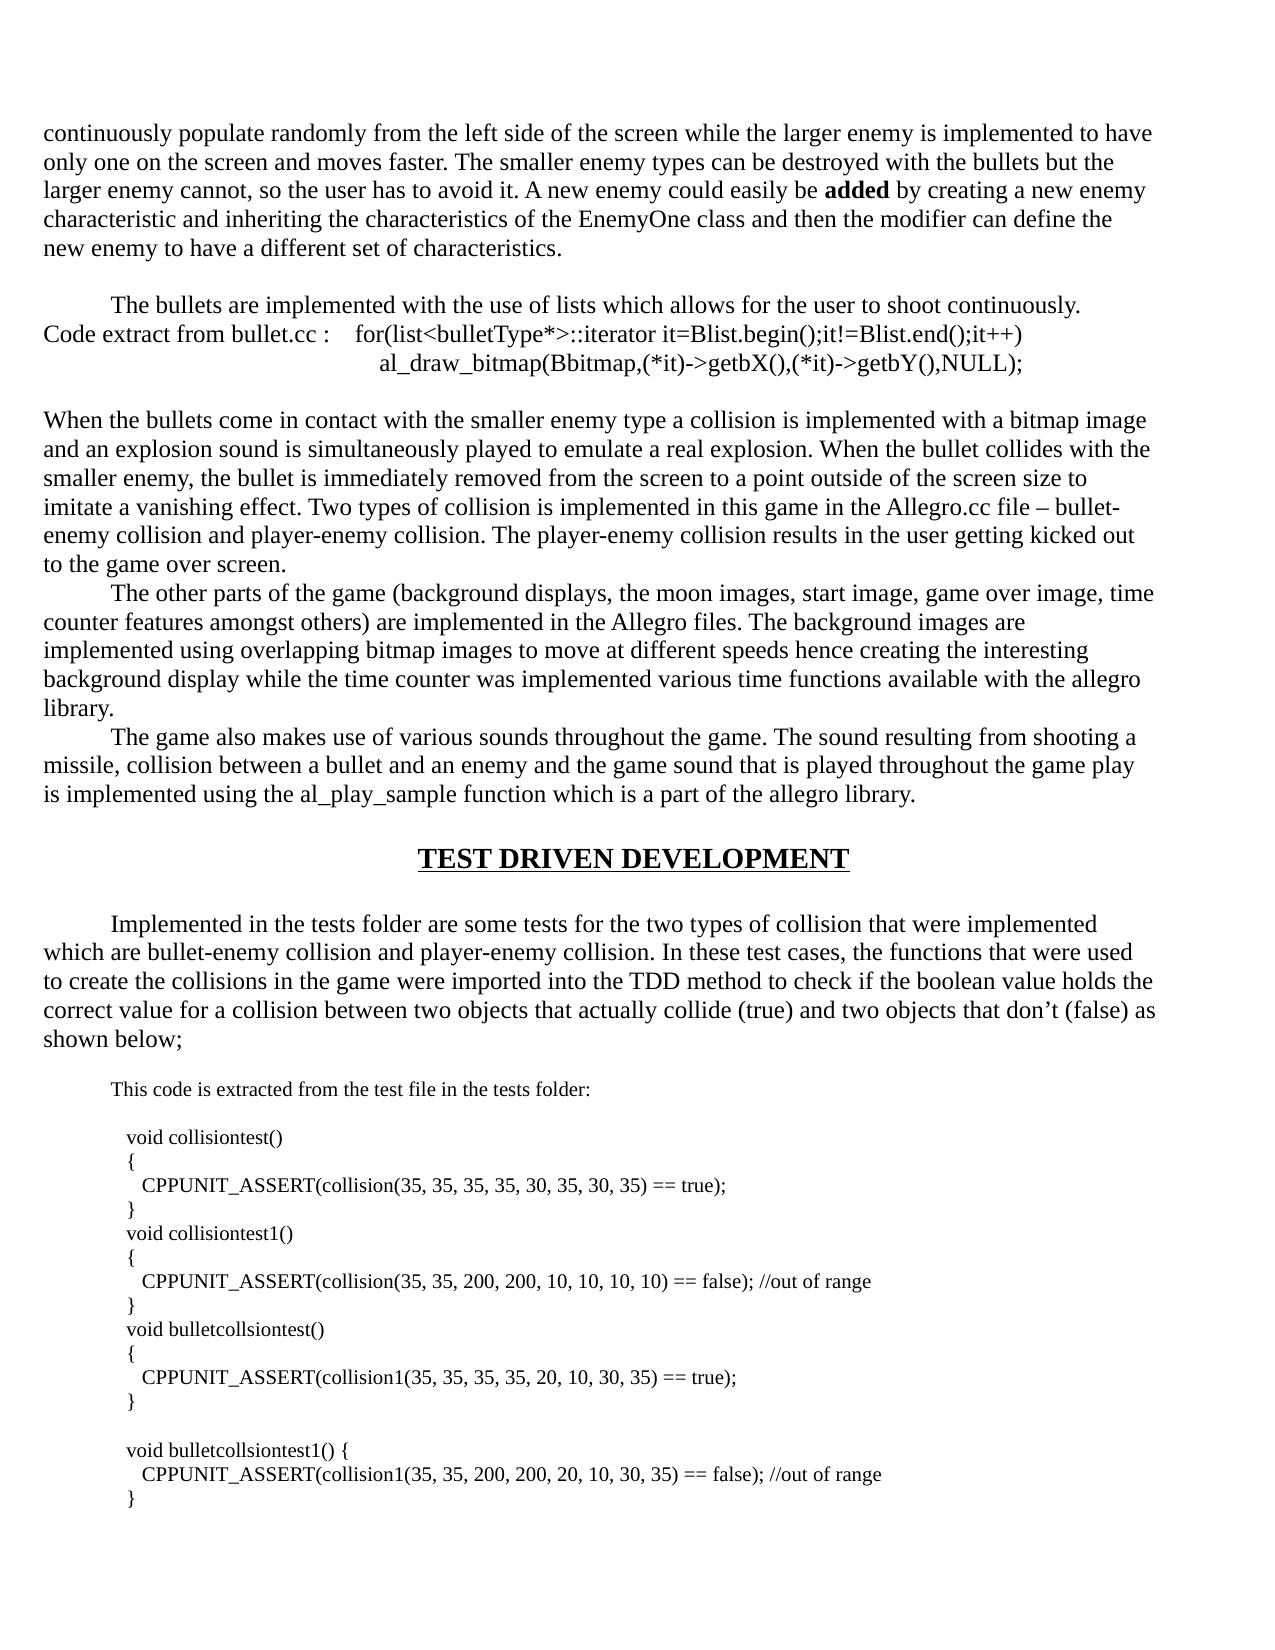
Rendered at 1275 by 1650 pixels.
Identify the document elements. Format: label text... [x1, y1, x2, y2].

text This code is extracted from the test file in the tests folder: [43, 1077, 1157, 1101]
text The other parts of the game (background displays, the moon images, start image, game over image, time counter features amongst others) are implemented in the Allegro files. The background images are implemented using overlapping bitmap images to move at different speeds hence creating the interesting background display while the time counter was implemented various time functions available with the allegro library. [43, 578, 1157, 722]
text continuously populate randomly from the left side of the screen while the larger enemy is implemented to have only one on the screen and moves faster. The smaller enemy types can be destroyed with the bullets but the larger enemy cannot, so the user has to avoid it. A new enemy could easily be added by creating a new enemy characteristic and inheriting the characteristics of the EnemyOne class and then the modifier can define the new enemy to have a different set of characteristics. [43, 118, 1157, 262]
text Implemented in the tests folder are some tests for the two types of collision that were implemented which are bullet-enemy collision and player-enemy collision. In these test cases, the functions that were used to create the collisions in the game were imported into the TDD method to check if the boolean value holds the correct value for a collision between two objects that actually collide (true) and two objects that don’t (false) as shown below; [43, 909, 1157, 1052]
text void bulletcollsiontest() [43, 1317, 1157, 1341]
text } [43, 1389, 1157, 1413]
text { [43, 1149, 1157, 1173]
text { [43, 1341, 1157, 1365]
text The game also makes use of various sounds throughout the game. The sound resulting from shooting a missile, collision between a bullet and an enemy and the game sound that is played throughout the game play is implemented using the al_play_sample function which is a part of the allegro library. [43, 722, 1157, 808]
text CPPUNIT_ASSERT(collision(35, 35, 200, 200, 10, 10, 10, 10) == false); //out of range [43, 1269, 1157, 1293]
text When the bullets come in contact with the smaller enemy type a collision is implemented with a bitmap image and an explosion sound is simultaneously played to emulate a real explosion. When the bullet collides with the smaller enemy, the bullet is immediately removed from the screen to a point outside of the screen size to imitate a vanishing effect. Two types of collision is implemented in this game in the Allegro.cc file – bullet-enemy collision and player-enemy collision. The player-enemy collision results in the user getting kicked out to the game over screen. [43, 406, 1157, 578]
text al_draw_bitmap(Bbitmap,(*it)->getbX(),(*it)->getbY(),NULL); [43, 348, 1157, 377]
text The bullets are implemented with the use of lists which allows for the user to shoot continuously. [43, 291, 1157, 319]
text CPPUNIT_ASSERT(collision1(35, 35, 35, 35, 20, 10, 30, 35) == true); [43, 1365, 1157, 1389]
text void bulletcollsiontest1() { [43, 1437, 1157, 1462]
text TEST DRIVEN DEVELOPMENT [43, 842, 1157, 875]
text CPPUNIT_ASSERT(collision1(35, 35, 200, 200, 20, 10, 30, 35) == false); //out of range [43, 1462, 1157, 1486]
text { [43, 1245, 1157, 1269]
text } [43, 1486, 1157, 1510]
text } [43, 1293, 1157, 1317]
text } [43, 1197, 1157, 1221]
text Code extract from bullet.cc : for(list<bulletType*>::iterator it=Blist.begin();it!=Blist.end();it++) [43, 319, 1157, 348]
text CPPUNIT_ASSERT(collision(35, 35, 35, 35, 30, 35, 30, 35) == true); [43, 1173, 1157, 1197]
text void collisiontest() [43, 1125, 1157, 1149]
text void collisiontest1() [43, 1221, 1157, 1245]
